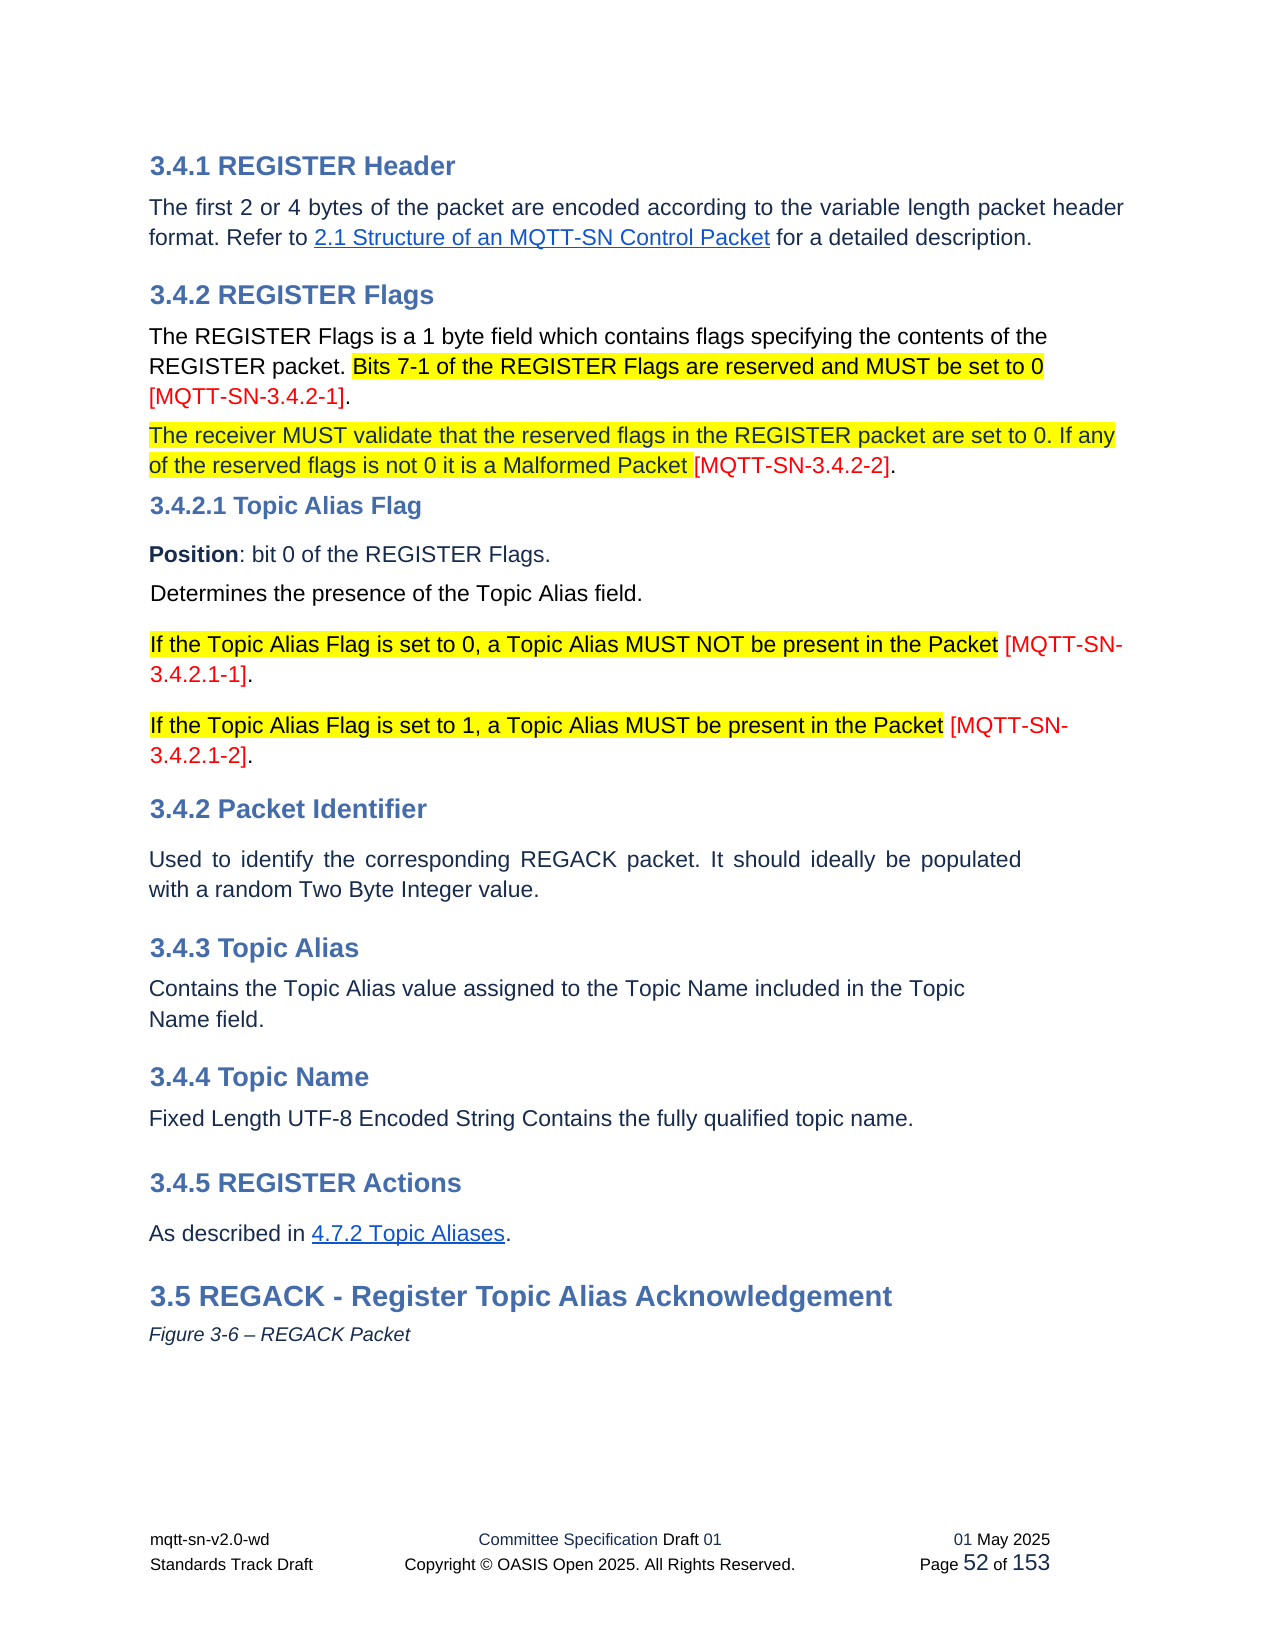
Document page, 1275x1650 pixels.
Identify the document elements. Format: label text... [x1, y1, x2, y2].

text Figure 3-6 – REGACK Packet [148, 1323, 1124, 1346]
subtitle 3.4.5 REGISTER Actions [150, 1167, 1022, 1198]
text Determines the presence of the Topic Alias field. [150, 579, 1124, 606]
subtitle 3.4.2 Packet Identifier [150, 793, 1124, 824]
text Fixed Length UTF-8 Encoded String Contains the fully qualified topic name. [148, 1104, 1022, 1131]
text Contains the Topic Alias value assigned to the Topic Name included in the Topic Name field. [148, 975, 1022, 1032]
subtitle 3.4.4 Topic Name [150, 1061, 1124, 1092]
text The first 2 or 4 bytes of the packet are encoded according to the variable length packet header format. Refer to 2.1 Structure of an MQTT-SN Control Packet for a detailed description. [148, 194, 1124, 250]
subtitle 3.4.2 REGISTER Flags [150, 279, 1124, 310]
text The REGISTER Flags is a 1 byte field which contains flags specifying the contents of the REGISTER packet. Bits 7-1 of the REGISTER Flags are reserved and MUST be set to 0 [MQTT-SN-3.4.2-1]. [148, 323, 1124, 410]
text Used to identify the corresponding REGACK packet. It should ideally be populated with a random Two Byte Integer value. [148, 846, 1022, 903]
text If the Topic Alias Flag is set to 1, a Topic Alias MUST be present in the Packet [MQTT-SN-3.4.2.1-2]. [150, 712, 1124, 768]
text If the Topic Alias Flag is set to 0, a Topic Alias MUST NOT be present in the Packet [MQTT-SN-3.4.2.1-1]. [150, 631, 1124, 687]
text Position: bit 0 of the REGISTER Flags. [148, 541, 1124, 567]
subtitle 3.4.3 Topic Alias [150, 932, 1124, 963]
subtitle 3.4.1 REGISTER Header [150, 150, 1124, 181]
subtitle 3.5 REGACK - Register Topic Alias Acknowledgement [150, 1278, 1124, 1312]
subtitle 3.4.2.1 Topic Alias Flag [150, 491, 1124, 519]
text As described in 4.7.2 Topic Aliases. [148, 1219, 1022, 1246]
text The receiver MUST validate that the reserved flags in the REGISTER packet are set to 0. If any of the reserved flags is not 0 it is a Malformed Packet [MQTT-SN-3.4.2-2]. [148, 422, 1124, 478]
